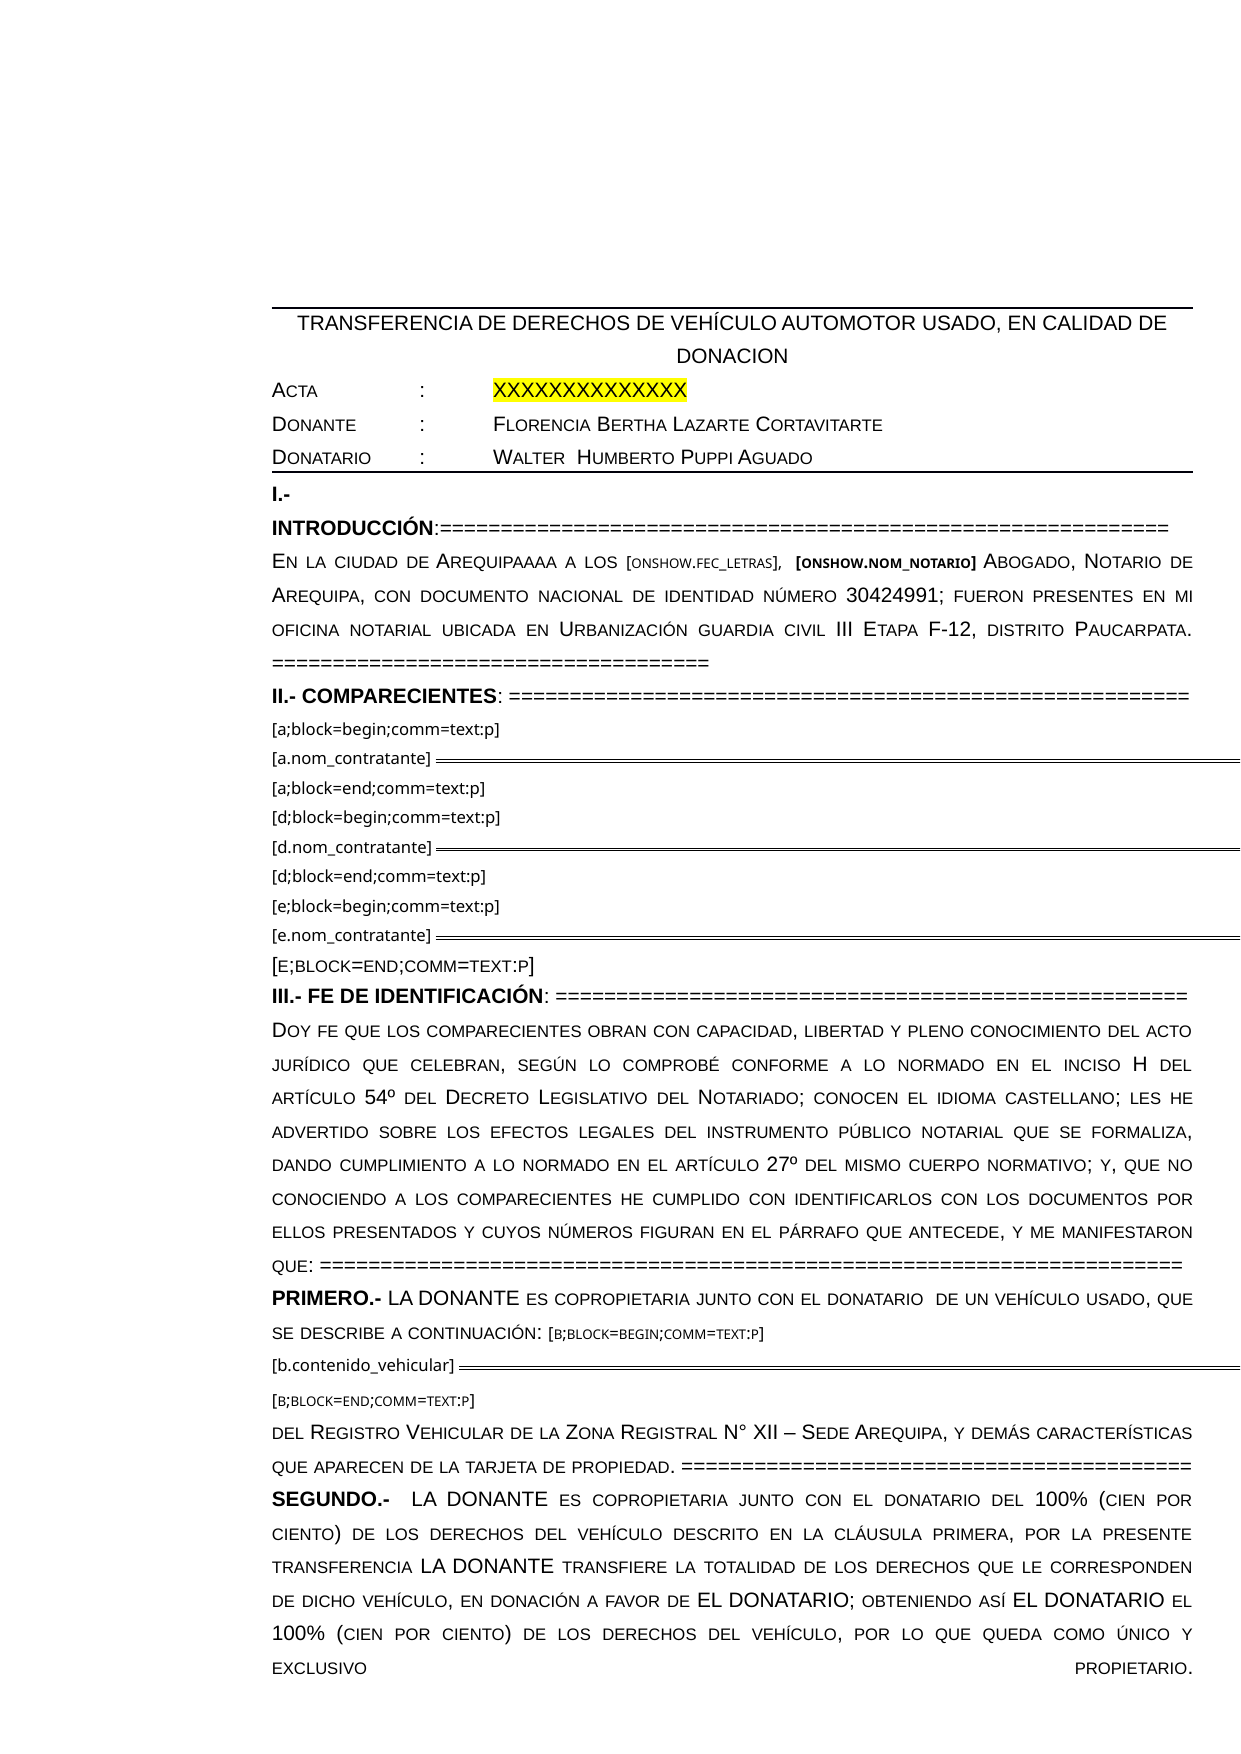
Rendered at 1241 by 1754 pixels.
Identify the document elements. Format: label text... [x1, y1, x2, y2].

text [a;block=begin;comm=text:p] [272, 717, 1193, 740]
text II.- COMPARECIENTES: ======================================================== [272, 684, 1193, 708]
text [b;block=end;comm=text:p] [272, 1388, 1193, 1411]
text SEGUNDO.- LA DONANTE es copropietaria junto con el donatario del 100% (cien por ciento) de los derechos del vehículo descrito en la cláusula primera, por la presente transferencia LA DONANTE transfiere la totalidad de los derechos que le corresponden de dicho vehículo, en donación a favor de EL DONATARIO; obteniendo así EL DONATARIO el 100% (cien por ciento) de los derechos del vehículo, por lo que queda como único y exclusivo propietario. [272, 1487, 1193, 1679]
text III.- FE DE IDENTIFICACIÓN: ==================================================== [272, 984, 1193, 1008]
text [d;block=begin;comm=text:p] [272, 806, 1193, 828]
text Donatario : Walter Humberto Puppi Aguado [272, 441, 1193, 471]
text En la ciudad de Arequipaaaa a los [onshow.fec_letras], [onshow.nom_notario] Abogado, Notario de Arequipa, con documento nacional de identidad número 30424991; fueron presentes en mi oficina notarial ubicada en Urbanización guardia civil III Etapa F-12, distrito Paucarpata. ==================================== [272, 549, 1193, 674]
text [e;block=begin;comm=text:p] [272, 894, 1193, 917]
text [a;block=end;comm=text:p] [272, 776, 1193, 799]
text [d.nom_contratante] [272, 835, 1193, 858]
text [e;block=end;comm=text:p] [272, 953, 1193, 977]
text [b.contenido_vehicular] [272, 1354, 1193, 1377]
text TRANSFERENCIA DE DERECHOS DE VEHÍCULO AUTOMOTOR USADO, EN CALIDAD DE DONACION [272, 309, 1193, 368]
text [d;block=end;comm=text:p] [272, 865, 1193, 887]
text Acta : XXXXXXXXXXXXXX [272, 374, 1193, 402]
text Doy fe que los comparecientes obran con capacidad, libertad y pleno conocimiento del acto jurídico que celebran, según lo comprobé conforme a lo normado en el inciso H del artículo 54º del Decreto Legislativo del Notariado; conocen el idioma castellano; les he advertido sobre los efectos legales del instrumento público notarial que se formaliza, dando cumplimiento a lo normado en el artículo 27º del mismo cuerpo normativo; y, que no conociendo a los comparecientes he cumplido con identificarlos con los documentos por ellos presentados y cuyos números figuran en el párrafo que antecede, y me manifestaron que: ======================================================================= [272, 1018, 1193, 1277]
text del Registro Vehicular de la Zona Registral N° XII – Sede Arequipa, y demás características que aparecen de la tarjeta de propiedad. ========================================== [272, 1420, 1193, 1477]
text [a.nom_contratante] [272, 747, 1193, 769]
text I.- INTRODUCCIÓN:============================================================ [272, 482, 1193, 539]
text Donante : Florencia Bertha Lazarte Cortavitarte [272, 408, 1193, 435]
text [e.nom_contratante] [272, 924, 1193, 946]
text PRIMERO.- LA DONANTE es copropietaria junto con el donatario de un vehículo usado, que se describe a continuación: [b;block=begin;comm=text:p] [272, 1286, 1193, 1344]
